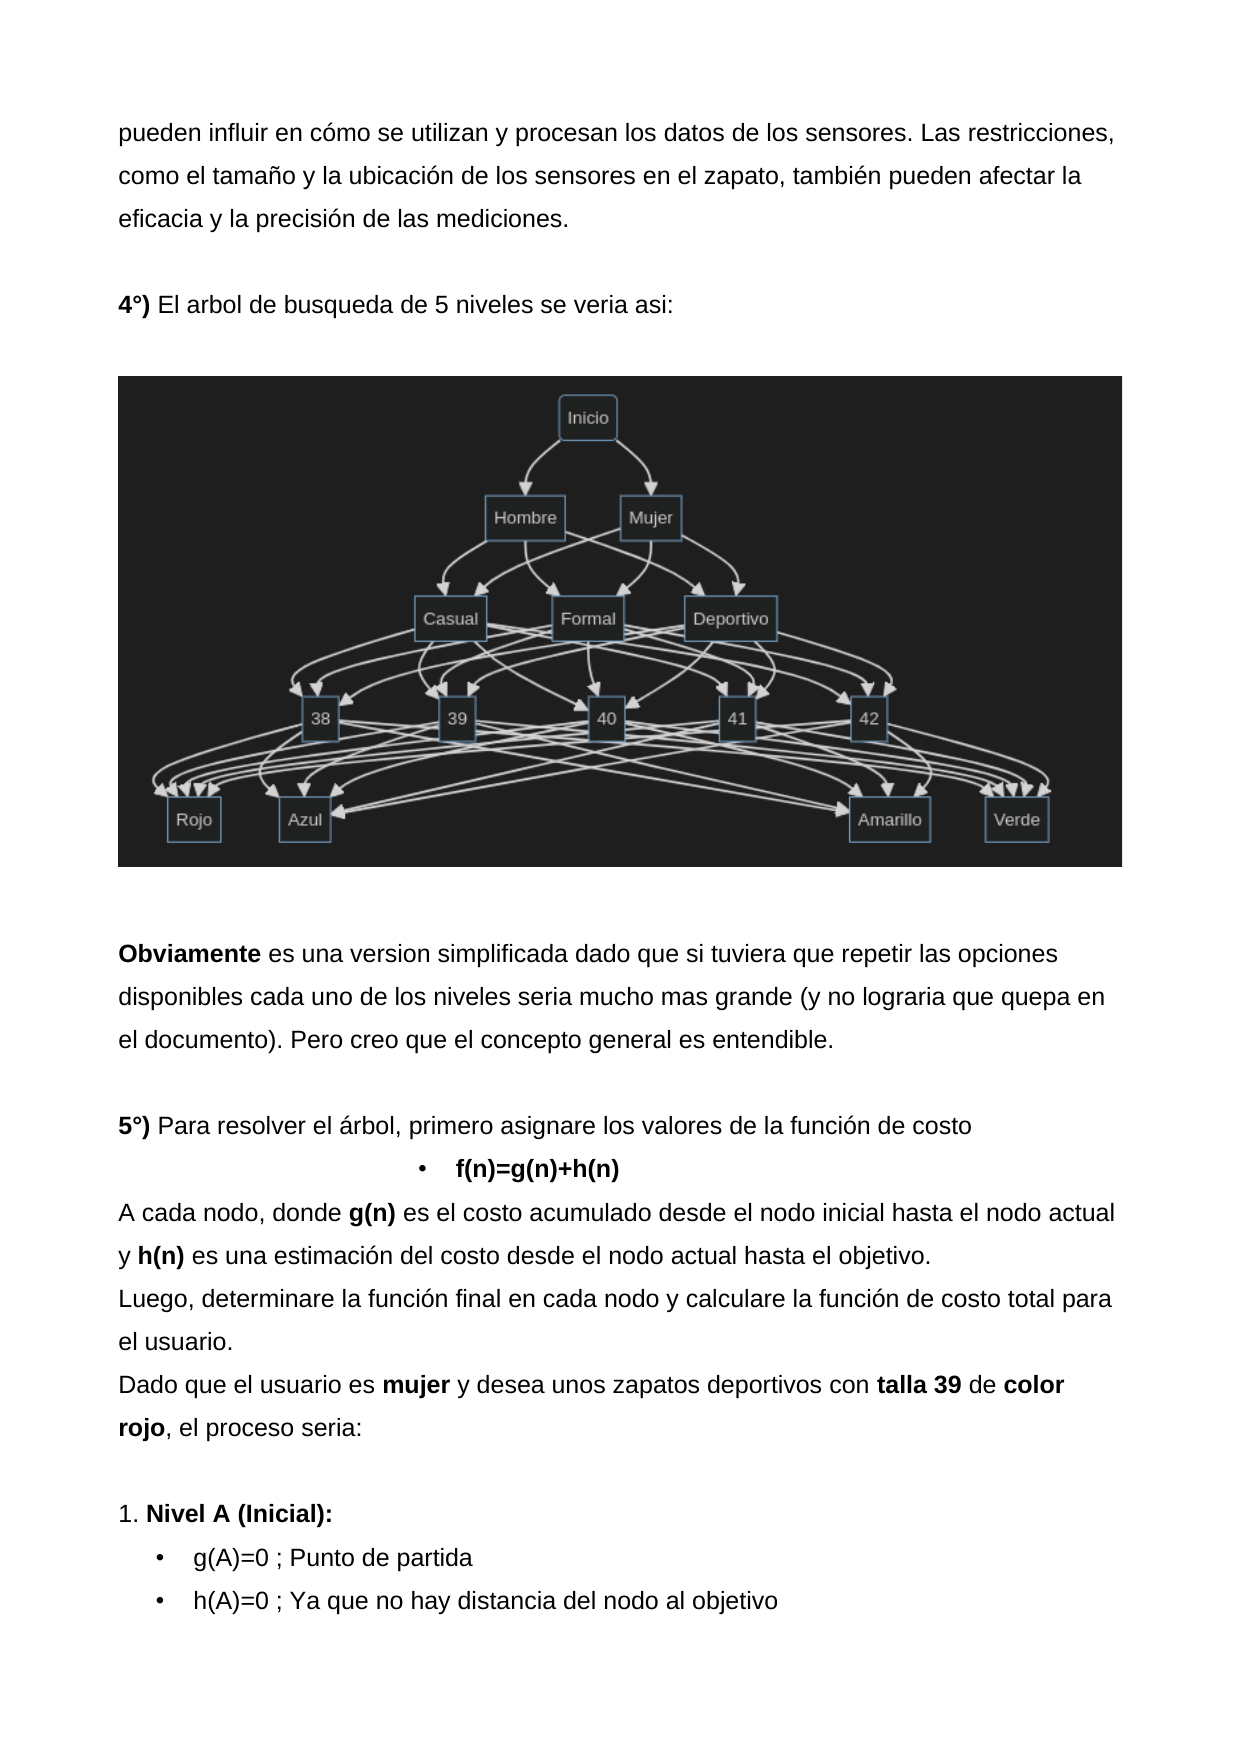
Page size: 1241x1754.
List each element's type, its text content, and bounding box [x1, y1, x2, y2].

text 5°) Para resolver el árbol, primero asignare los valores de la función de costo [118, 1111, 1122, 1140]
list f(n)=g(n)+h(n) [418, 1154, 1122, 1183]
list g(A)=0 ; Punto de partida [156, 1543, 1122, 1571]
text Luego, determinare la función final en cada nodo y calculare la función de costo total para el usuario. [118, 1284, 1122, 1356]
text Obviamente es una version simplificada dado que si tuviera que repetir las opciones disponibles cada uno de los niveles seria mucho mas grande (y no lograria que quepa en el documento). Pero creo que el concepto general es entendible. [118, 939, 1122, 1054]
text pueden influir en cómo se utilizan y procesan los datos de los sensores. Las restricciones, como el tamaño y la ubicación de los sensores en el zapato, también pueden afectar la eficacia y la precisión de las mediciones. [118, 118, 1122, 233]
list h(A)=0 ; Ya que no hay distancia del nodo al objetivo [156, 1586, 1122, 1615]
picture [118, 376, 1123, 867]
text 4°) El arbol de busqueda de 5 niveles se veria asi: [118, 291, 1122, 319]
text 1. Nivel A (Inicial): [118, 1499, 1122, 1528]
text Dado que el usuario es mujer y desea unos zapatos deportivos con talla 39 de color rojo, el proceso seria: [118, 1370, 1122, 1442]
text A cada nodo, donde g(n) es el costo acumulado desde el nodo inicial hasta el nodo actual y h(n) es una estimación del costo desde el nodo actual hasta el objetivo. [118, 1198, 1122, 1269]
